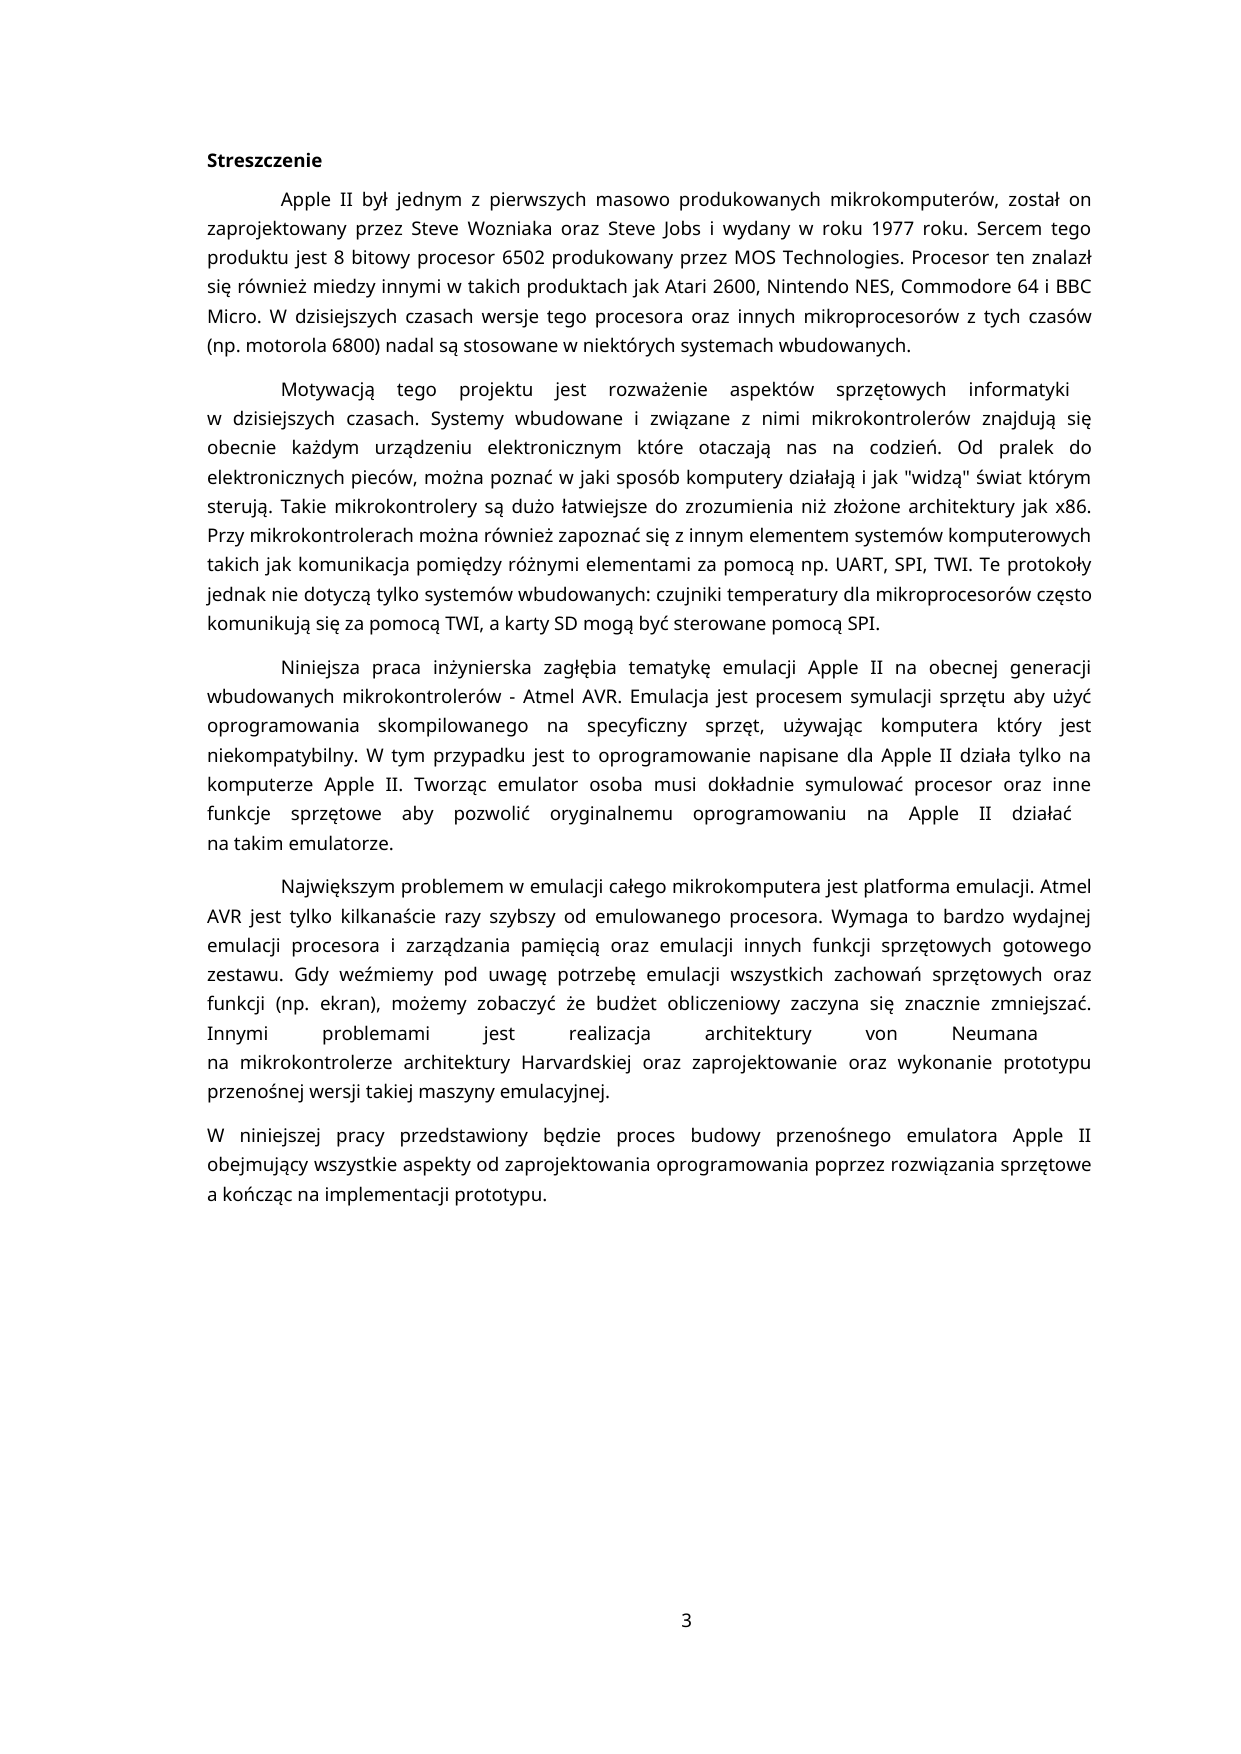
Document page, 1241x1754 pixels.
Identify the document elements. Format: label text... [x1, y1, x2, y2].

text Niniejsza praca inżynierska zagłębia tematykę emulacji Apple II na obecnej generacji wbudowanych mikrokontrolerów - Atmel AVR. Emulacja jest procesem symulacji sprzętu aby użyć oprogramowania skompilowanego na specyficzny sprzęt, używając komputera który jest niekompatybilny. W tym przypadku jest to oprogramowanie napisane dla Apple II działa tylko na komputerze Apple II. Tworząc emulator osoba musi dokładnie symulować procesor oraz inne funkcje sprzętowe aby pozwolić oryginalnemu oprogramowaniu na Apple II działać na takim emulatorze. [207, 654, 1092, 855]
text Największym problemem w emulacji całego mikrokomputera jest platforma emulacji. Atmel AVR jest tylko kilkanaście razy szybszy od emulowanego procesora. Wymaga to bardzo wydajnej emulacji procesora i zarządzania pamięcią oraz emulacji innych funkcji sprzętowych gotowego zestawu. Gdy weźmiemy pod uwagę potrzebę emulacji wszystkich zachowań sprzętowych oraz funkcji (np. ekran), możemy zobaczyć że budżet obliczeniowy zaczyna się znacznie zmniejszać. Innymi problemami jest realizacja architektury von Neumana na mikrokontrolerze architektury Harvardskiej oraz zaprojektowanie oraz wykonanie prototypu przenośnej wersji takiej maszyny emulacyjnej. [207, 874, 1092, 1104]
text Streszczenie [207, 148, 1092, 173]
text Apple II był jednym z pierwszych masowo produkowanych mikrokomputerów, został on zaprojektowany przez Steve Wozniaka oraz Steve Jobs i wydany w roku 1977 roku. Sercem tego produktu jest 8 bitowy procesor 6502 produkowany przez MOS Technologies. Procesor ten znalazł się również miedzy innymi w takich produktach jak Atari 2600, Nintendo NES, Commodore 64 i BBC Micro. W dzisiejszych czasach wersje tego procesora oraz innych mikroprocesorów z tych czasów (np. motorola 6800) nadal są stosowane w niektórych systemach wbudowanych. [207, 186, 1092, 358]
text Motywacją tego projektu jest rozważenie aspektów sprzętowych informatyki w dzisiejszych czasach. Systemy wbudowane i związane z nimi mikrokontrolerów znajdują się obecnie każdym urządzeniu elektronicznym które otaczają nas na codzień. Od pralek do elektronicznych pieców, można poznać w jaki sposób komputery działają i jak "widzą" świat którym sterują. Takie mikrokontrolery są dużo łatwiejsze do zrozumienia niż złożone architektury jak x86. Przy mikrokontrolerach można również zapoznać się z innym elementem systemów komputerowych takich jak komunikacja pomiędzy różnymi elementami za pomocą np. UART, SPI, TWI. Te protokoły jednak nie dotyczą tylko systemów wbudowanych: czujniki temperatury dla mikroprocesorów często komunikują się za pomocą TWI, a karty SD mogą być sterowane pomocą SPI. [207, 376, 1092, 636]
text W niniejszej pracy przedstawiony będzie proces budowy przenośnego emulatora Apple II obejmujący wszystkie aspekty od zaprojektowania oprogramowania poprzez rozwiązania sprzętowe a kończąc na implementacji prototypu. [207, 1122, 1092, 1206]
